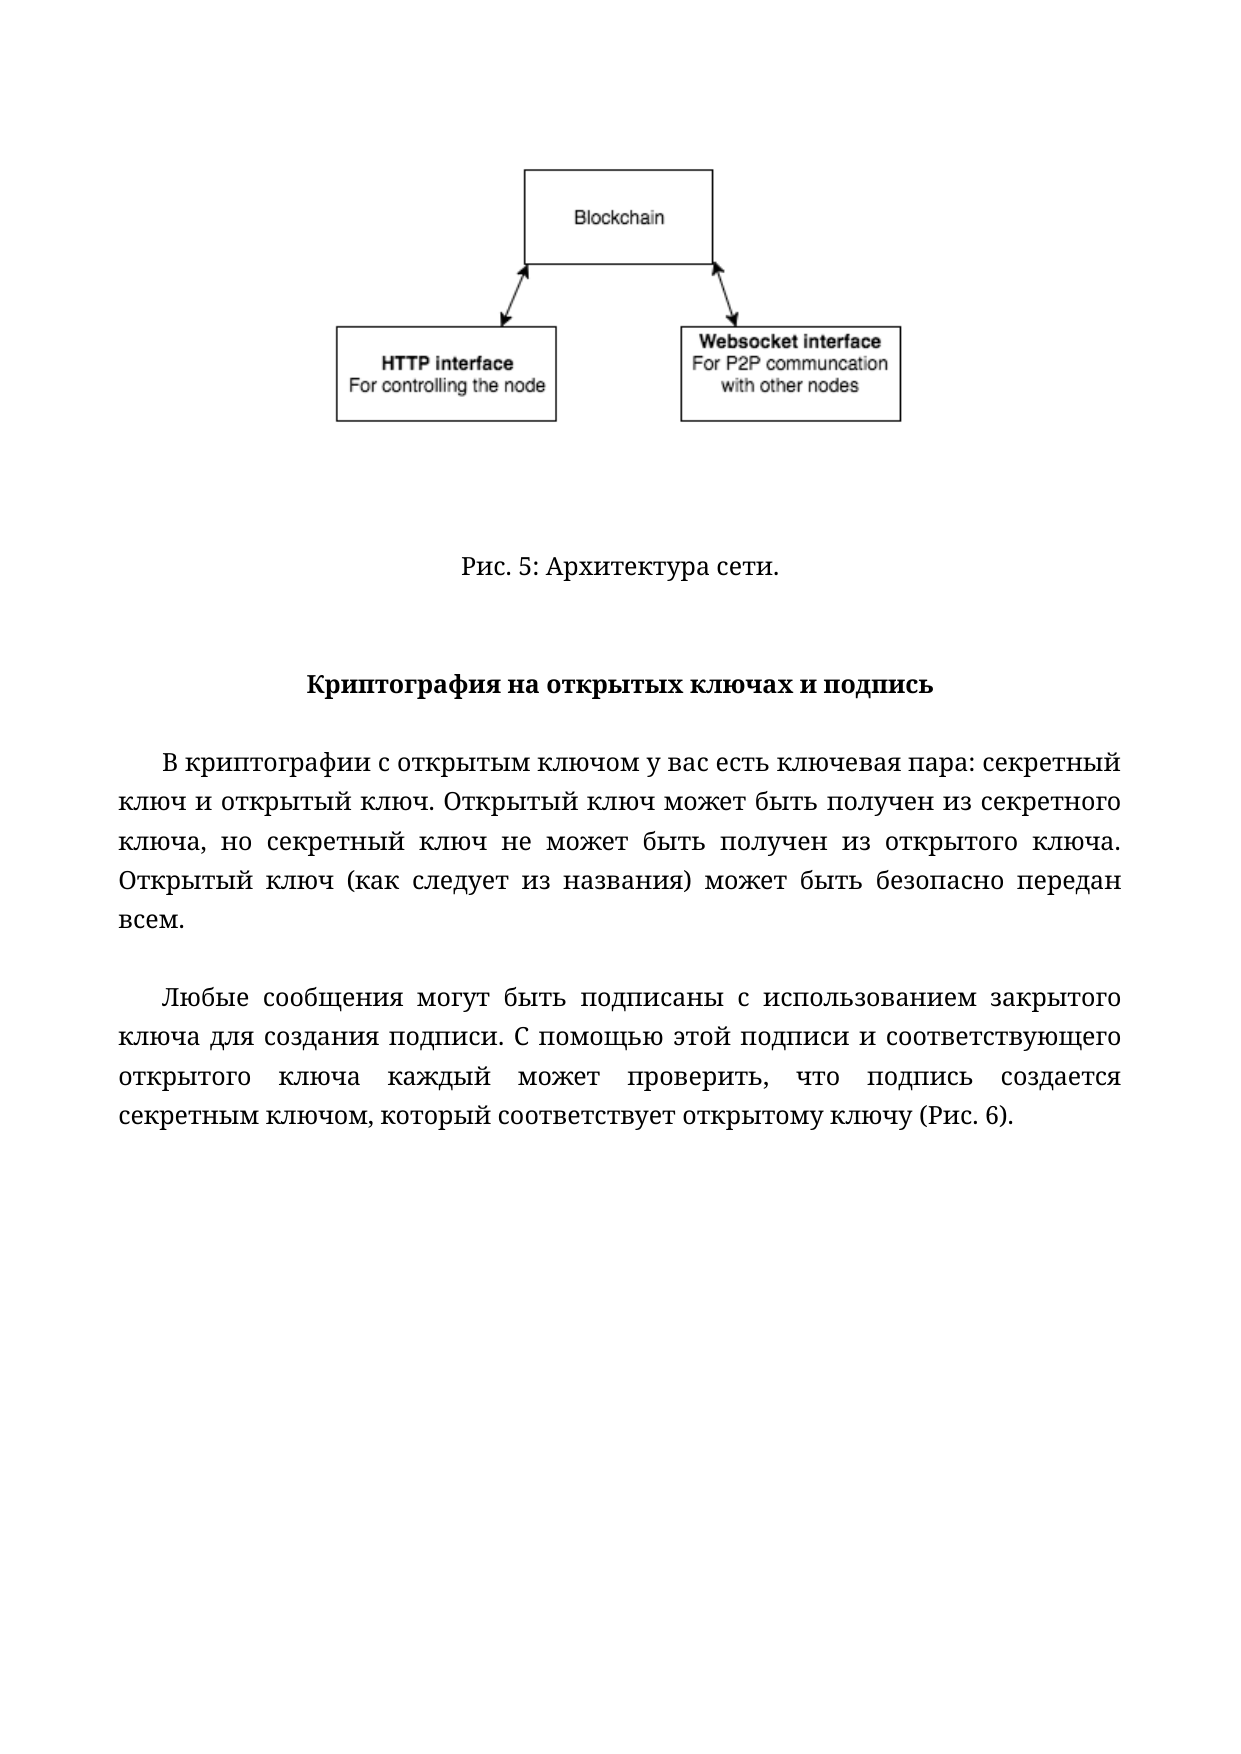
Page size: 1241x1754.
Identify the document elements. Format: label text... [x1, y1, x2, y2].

text В криптографии с открытым ключом у вас есть ключевая пара: секретный ключ и открытый ключ. Открытый ключ может быть получен из секретного ключа, но секретный ключ не может быть получен из открытого ключа. Открытый ключ (как следует из названия) может быть безопасно передан всем. [118, 745, 1122, 936]
picture [316, 157, 924, 433]
text Криптография на открытых ключах и подпись [118, 666, 1122, 701]
text Рис. 5: Архитектура сети. [118, 549, 1122, 583]
text Любые сообщения могут быть подписаны с использованием закрытого ключа для создания подписи. С помощью этой подписи и соответствующего открытого ключа каждый может проверить, что подпись создается секретным ключом, который соответствует открытому ключу (Рис. 6). [118, 980, 1122, 1131]
